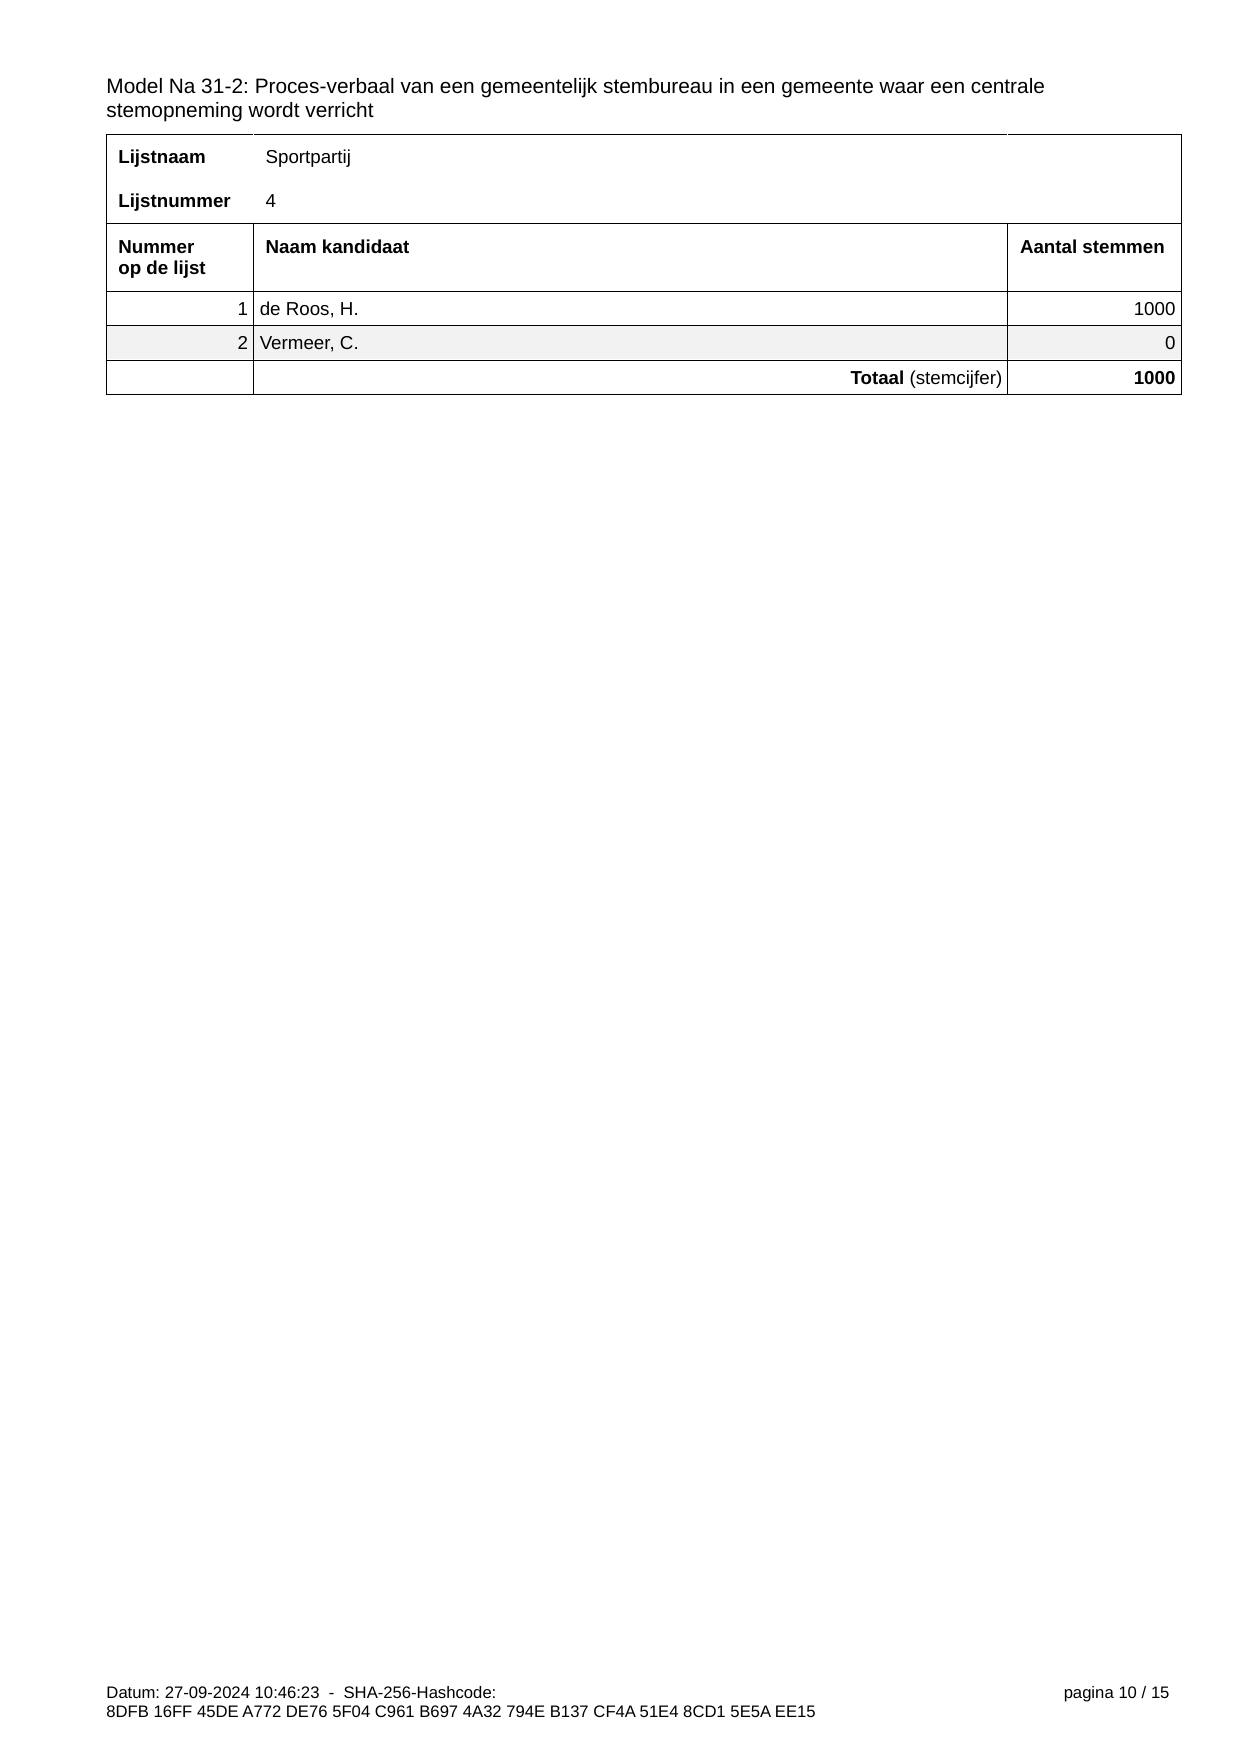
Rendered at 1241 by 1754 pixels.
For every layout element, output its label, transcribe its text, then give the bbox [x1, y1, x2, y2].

table_header Lijstnaam Lijstnummer [107, 135, 253, 223]
table_cell Totaal (stemcijfer) [254, 361, 1007, 394]
table_cell 1000 [1008, 292, 1181, 325]
table_cell 0 [1008, 326, 1181, 359]
table_cell [107, 361, 253, 394]
table_cell 2 [107, 326, 253, 359]
table_cell Vermeer, C. [254, 326, 1007, 359]
table_cell Aantal stemmen [1008, 224, 1181, 291]
table_cell de Roos, H. [254, 292, 1007, 325]
table_cell Nummer op de lijst [107, 224, 253, 291]
table_cell Naam kandidaat [254, 224, 1007, 291]
table_header Sportpartij 4 [254, 135, 1007, 223]
table_header [1008, 135, 1181, 223]
table_cell 1000 [1008, 361, 1181, 394]
table_cell 1 [107, 292, 253, 325]
